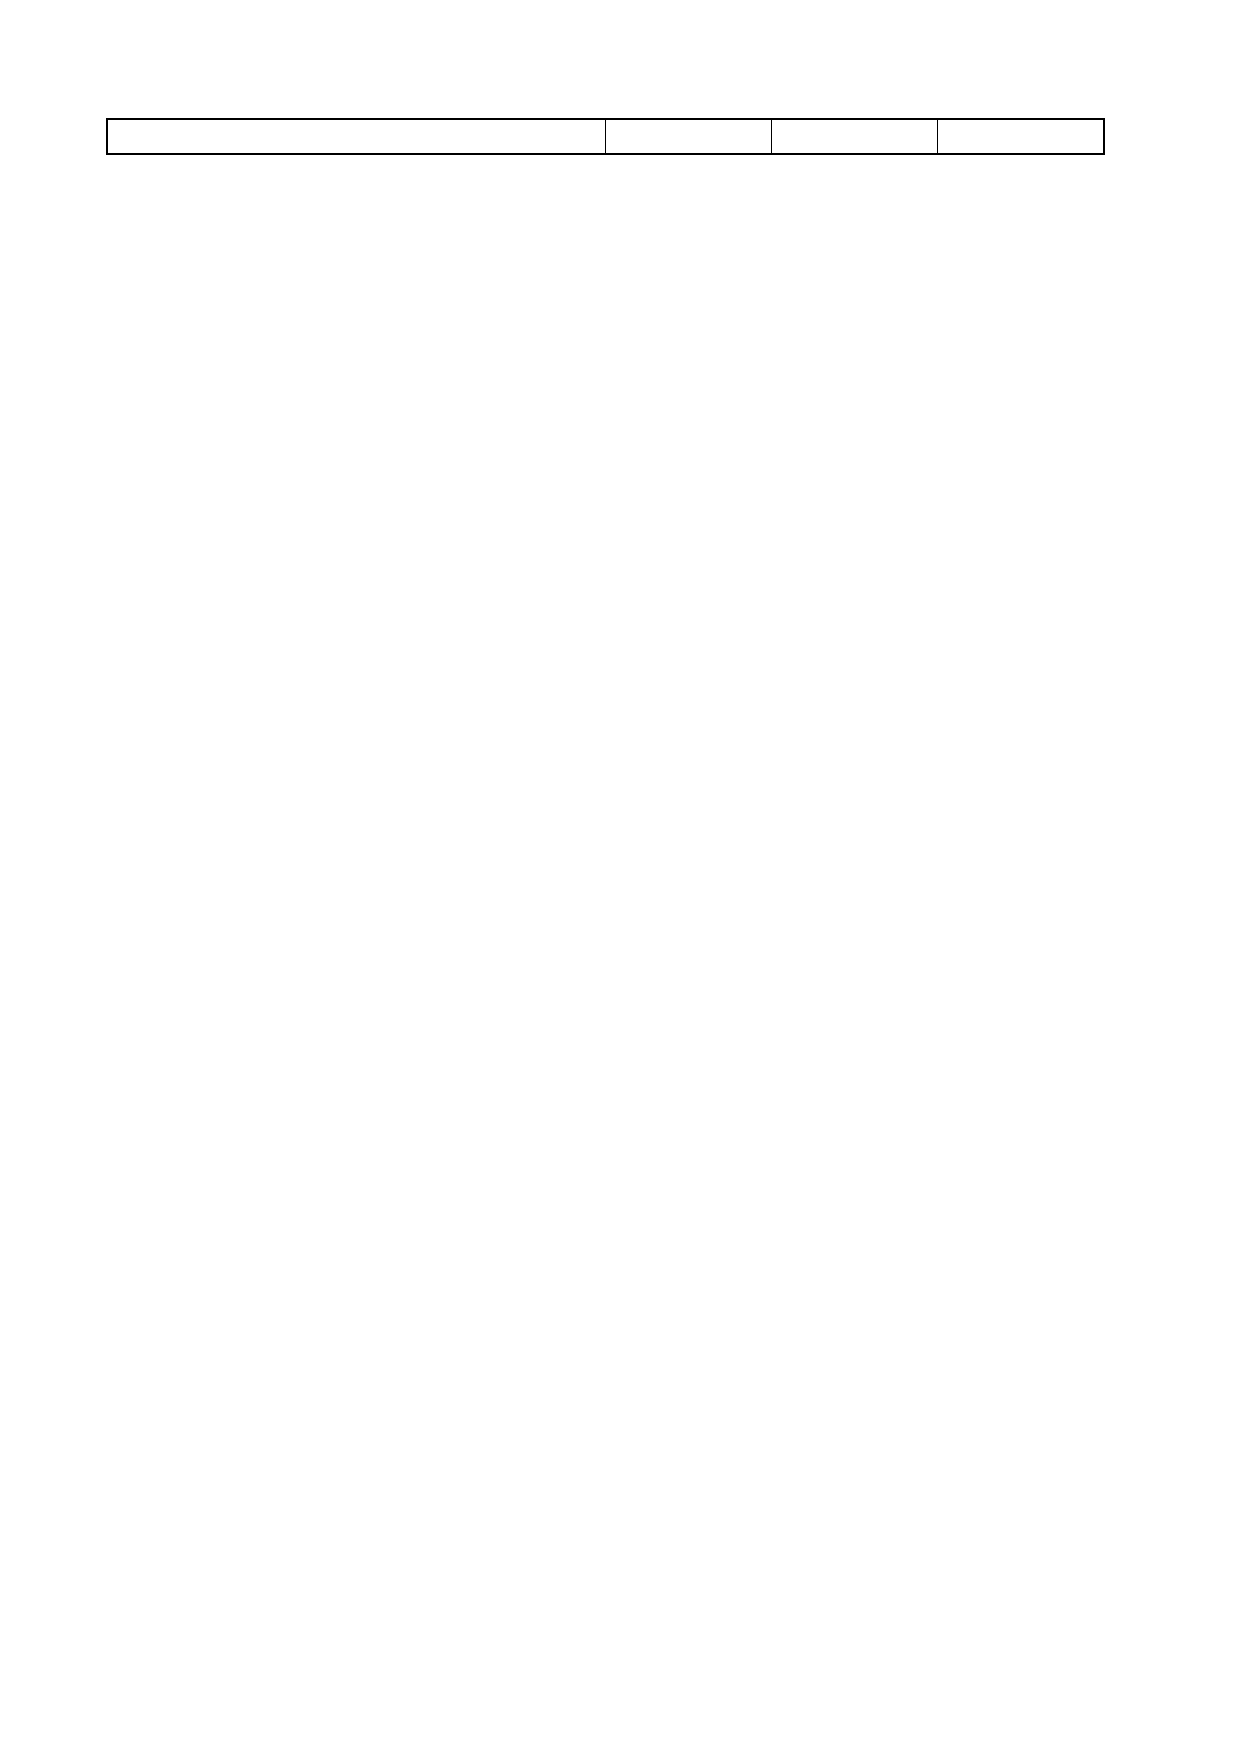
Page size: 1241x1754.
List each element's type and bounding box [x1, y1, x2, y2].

table_cell [938, 120, 1103, 153]
table_cell [108, 120, 605, 153]
table_cell [606, 120, 771, 153]
table_cell [772, 120, 937, 153]
